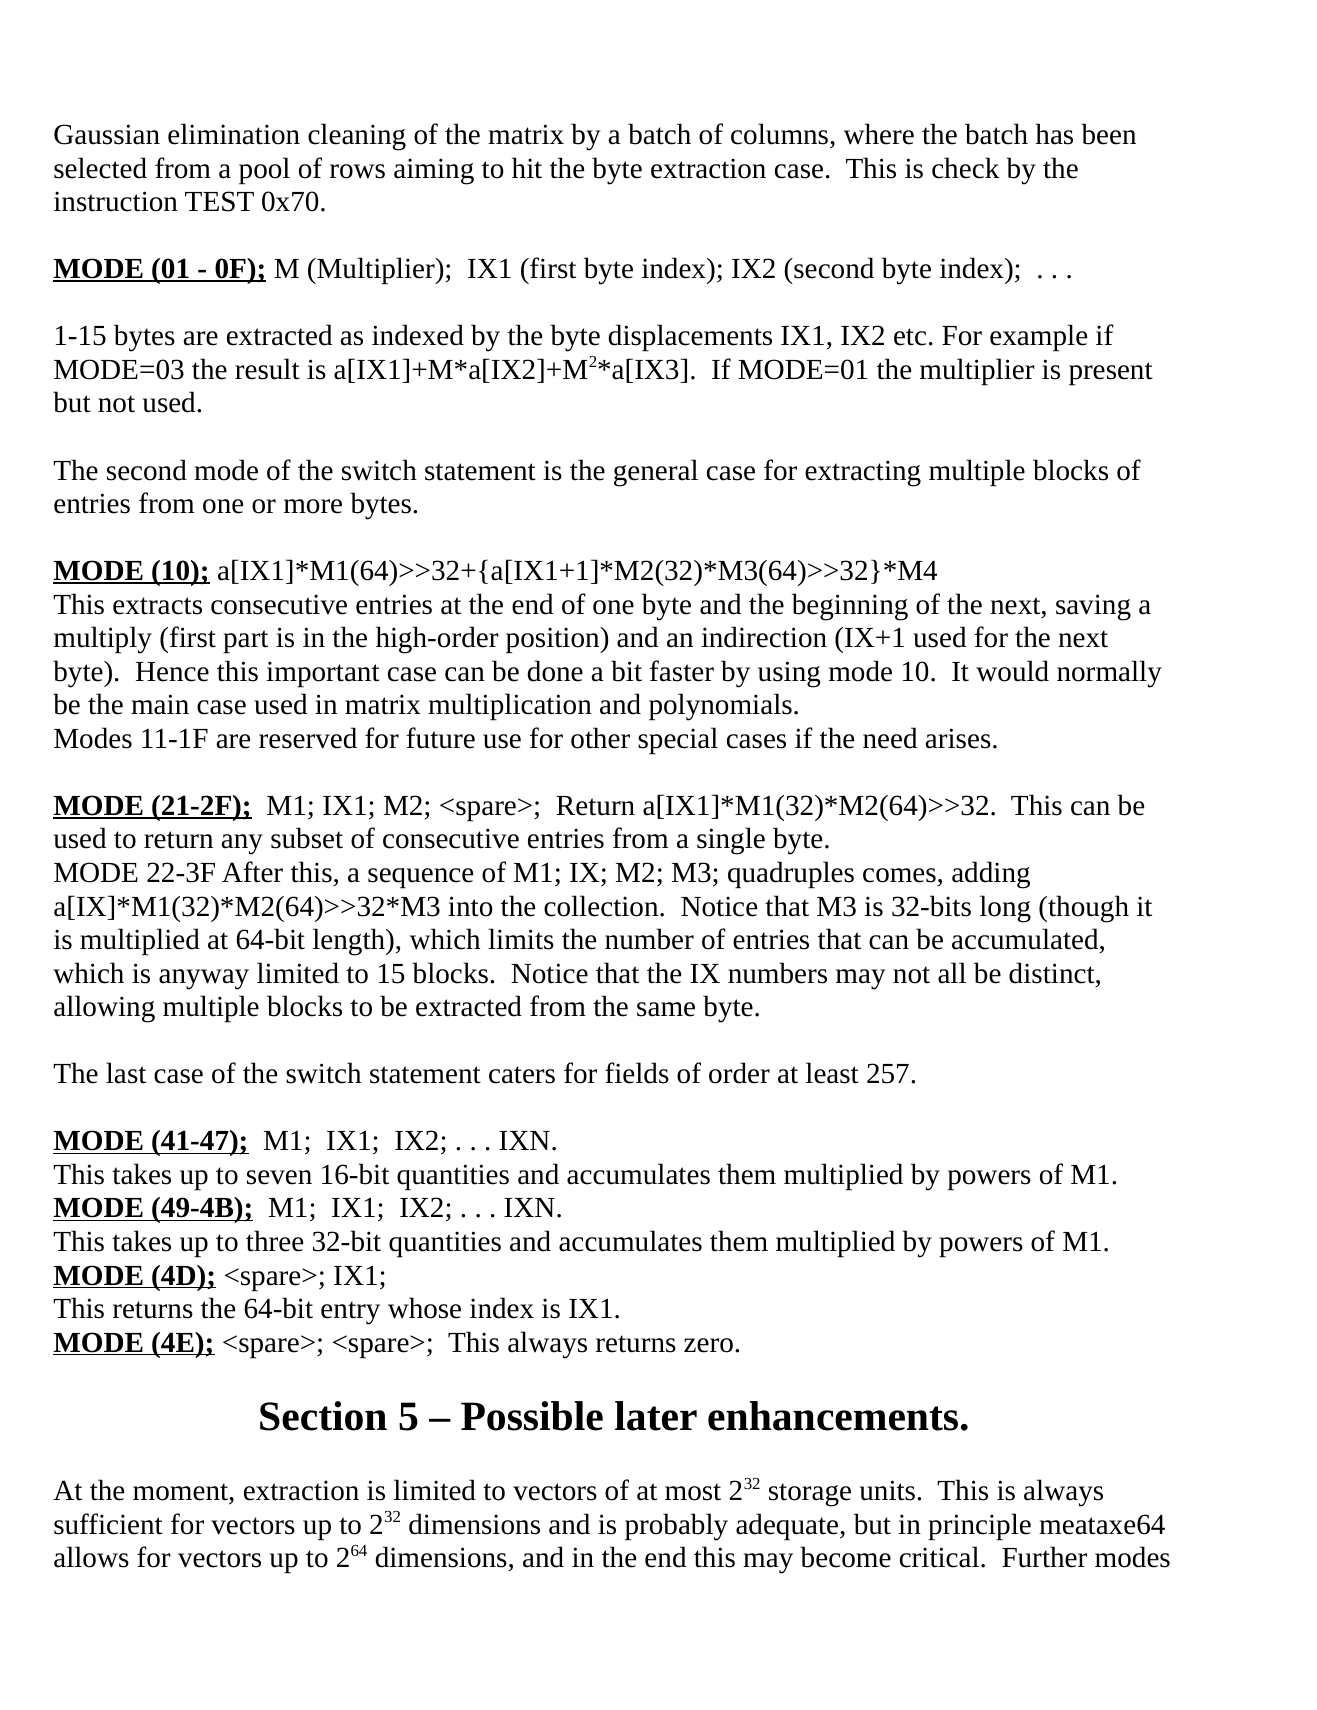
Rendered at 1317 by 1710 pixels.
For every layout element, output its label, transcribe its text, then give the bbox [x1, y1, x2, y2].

text a[IX]*M1(32)*M2(64)>>32*M3 into the collection. Notice that M3 is 32-bits long (though it is multiplied at 64-bit length), which limits the number of entries that can be accumulated, which is anyway limited to 15 blocks. Notice that the IX numbers may not all be distinct, allowing multiple blocks to be extracted from the same byte. [53, 889, 1174, 1023]
text 1-15 bytes are extracted as indexed by the byte displacements IX1, IX2 etc. For example if MODE=03 the result is a[IX1]+M*a[IX2]+M2*a[IX3]. If MODE=01 the multiplier is present but not used. [53, 318, 1174, 419]
text Section 5 – Possible later enhancements. [53, 1392, 1174, 1440]
text MODE (10); a[IX1]*M1(64)>>32+{a[IX1+1]*M2(32)*M3(64)>>32}*M4 [53, 553, 1174, 587]
text This takes up to three 32-bit quantities and accumulates them multiplied by powers of M1. [53, 1224, 1174, 1258]
text The last case of the switch statement caters for fields of order at least 257. [53, 1056, 1174, 1090]
text MODE (49-4B); M1; IX1; IX2; . . . IXN. [53, 1191, 1174, 1224]
text MODE (01 - 0F); M (Multiplier); IX1 (first byte index); IX2 (second byte index); . . . [53, 251, 1174, 285]
text MODE (21-2F); M1; IX1; M2; <spare>; Return a[IX1]*M1(32)*M2(64)>>32. This can be used to return any subset of consecutive entries from a single byte. [53, 788, 1174, 855]
text MODE (4D); <spare>; IX1; [53, 1258, 1174, 1291]
text The second mode of the switch statement is the general case for extracting multiple blocks of entries from one or more bytes. [53, 453, 1174, 520]
text Modes 11-1F are reserved for future use for other special cases if the need arises. [53, 721, 1174, 754]
text Gaussian elimination cleaning of the matrix by a batch of columns, where the batch has been selected from a pool of rows aiming to hit the byte extraction case. This is check by the instruction TEST 0x70. [53, 117, 1174, 218]
text MODE (41-47); M1; IX1; IX2; . . . IXN. [53, 1123, 1174, 1157]
text This takes up to seven 16-bit quantities and accumulates them multiplied by powers of M1. [53, 1157, 1174, 1191]
text At the moment, extraction is limited to vectors of at most 232 storage units. This is always sufficient for vectors up to 232 dimensions and is probably adequate, but in principle meataxe64 allows for vectors up to 264 dimensions, and in the end this may become critical. Further modes [53, 1473, 1174, 1574]
text This extracts consecutive entries at the end of one byte and the beginning of the next, saving a multiply (first part is in the high-order position) and an indirection (IX+1 used for the next byte). Hence this important case can be done a bit faster by using mode 10. It would normally be the main case used in matrix multiplication and polynomials. [53, 587, 1174, 721]
text MODE 22-3F After this, a sequence of M1; IX; M2; M3; quadruples comes, adding [53, 855, 1174, 889]
text MODE (4E); <spare>; <spare>; This always returns zero. [53, 1325, 1174, 1358]
text This returns the 64-bit entry whose index is IX1. [53, 1291, 1174, 1325]
